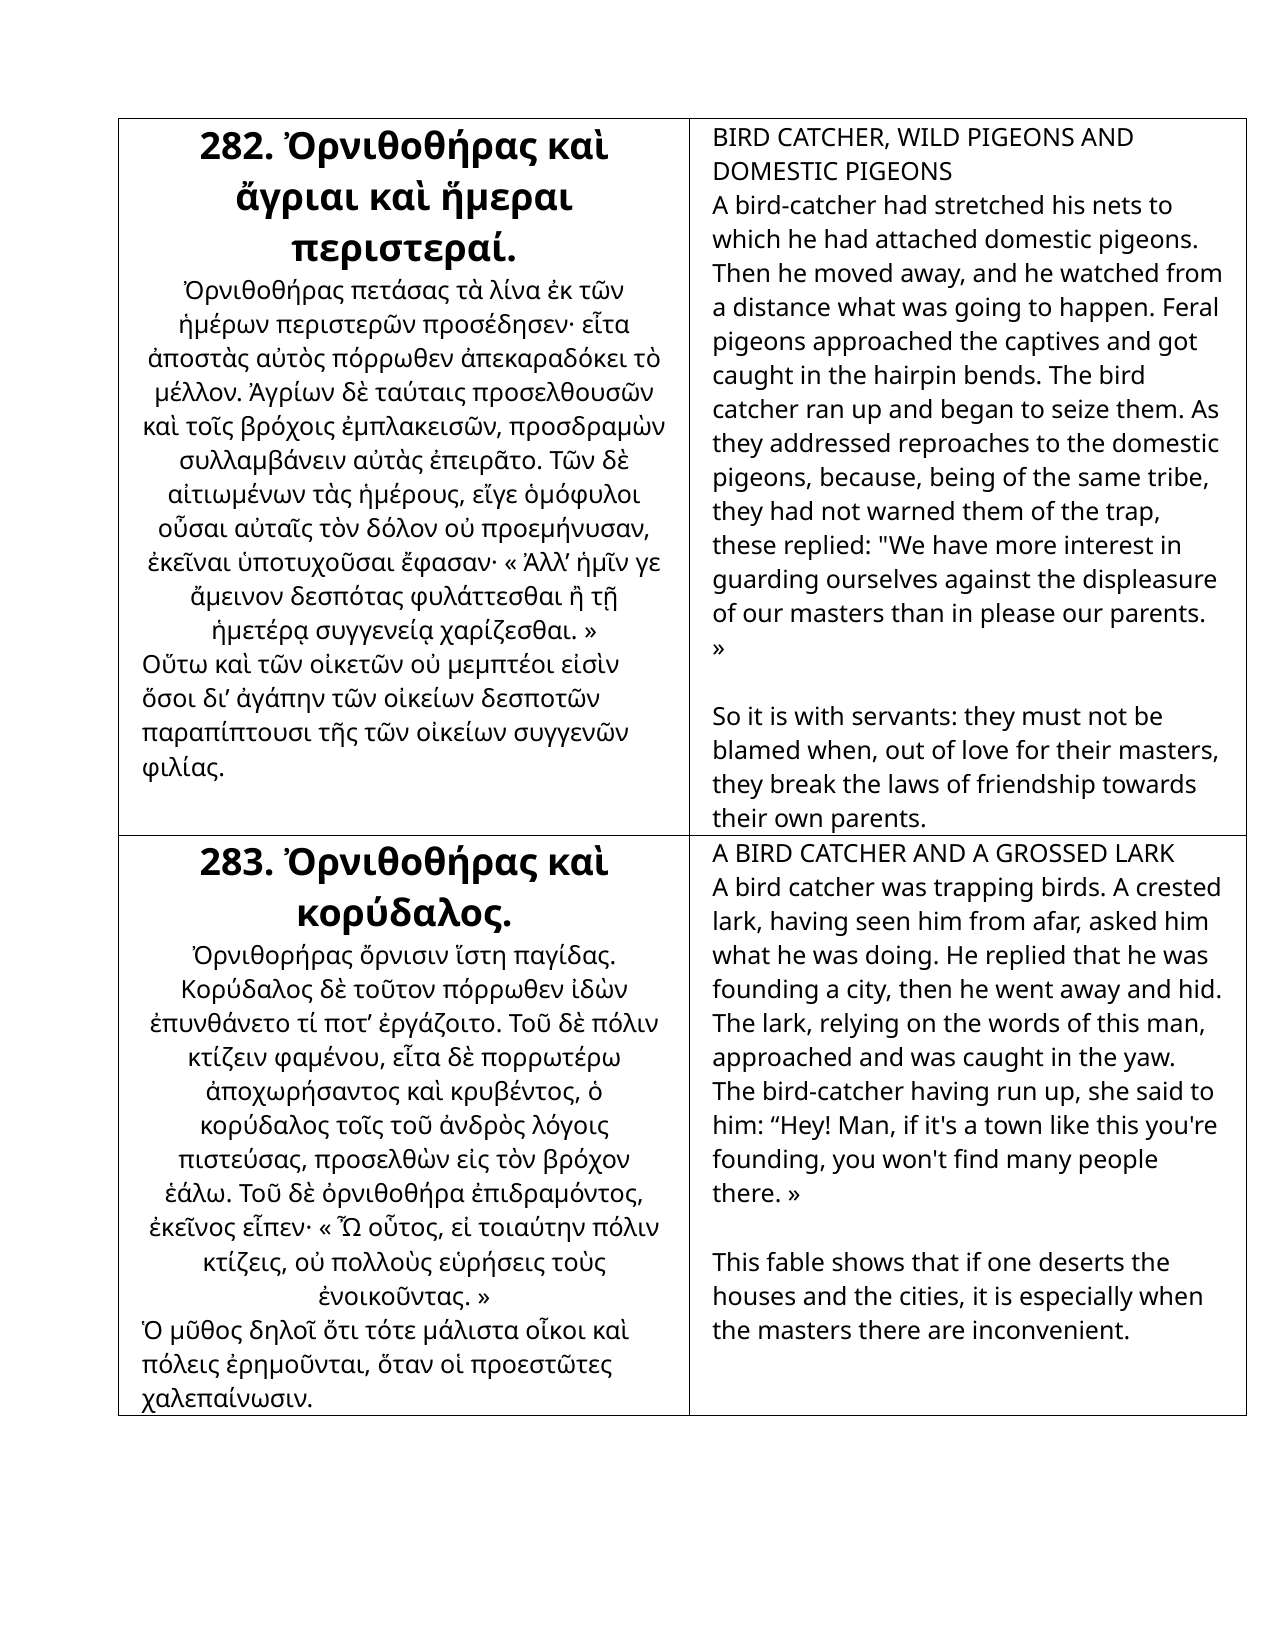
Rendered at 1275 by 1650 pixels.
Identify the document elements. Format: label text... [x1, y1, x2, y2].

table_cell A BIRD CATCHER AND A GROSSED LARK A bird catcher was trapping birds. A crested lark, having seen him from afar, asked him what he was doing. He replied that he was founding a city, then he went away and hid. The lark, relying on the words of this man, approached and was caught in the yaw. The bird-catcher having run up, she said to him: “Hey! Man, if it's a town like this you're founding, you won't find many people there. » This fable shows that if one deserts the houses and the cities, it is especially when the masters there are inconvenient. [690, 836, 1246, 1414]
table_cell BIRD CATCHER, WILD PIGEONS AND DOMESTIC PIGEONS A bird-catcher had stretched his nets to which he had attached domestic pigeons. Then he moved away, and he watched from a distance what was going to happen. Feral pigeons approached the captives and got caught in the hairpin bends. The bird catcher ran up and began to seize them. As they addressed reproaches to the domestic pigeons, because, being of the same tribe, they had not warned them of the trap, these replied: "We have more interest in guarding ourselves against the displeasure of our masters than in please our parents. » So it is with servants: they must not be blamed when, out of love for their masters, they break the laws of friendship towards their own parents. [690, 119, 1246, 834]
table_cell 283. Ὀρνιθοθήρας καὶ κορύδαλος. Ὀρνιθορήρας ὄρνισιν ἵστη παγίδας. Κορύδαλος δὲ τοῦτον πόρρωθεν ἰδὼν ἐπυνθάνετο τί ποτ’ ἐργάζοιτο. Τοῦ δὲ πόλιν κτίζειν φαμένου, εἶτα δὲ πορρωτέρω ἀποχωρήσαντος καὶ κρυβέντος, ὁ κορύδαλος τοῖς τοῦ ἀνδρὸς λόγοις πιστεύσας, προσελθὼν εἰς τὸν βρόχον ἑάλω. Τοῦ δὲ ὀρνιθοθήρα ἐπιδραμόντος, ἐκεῖνος εἶπεν· « Ὦ οὗτος, εἰ τοιαύτην πόλιν κτίζεις, οὐ πολλοὺς εὑρήσεις τοὺς ἐνοικοῦντας. » Ὁ μῦθος δηλοῖ ὅτι τότε μάλιστα οἶκοι καὶ πόλεις ἐρημοῦνται, ὅταν οἱ προεστῶτες χαλεπαίνωσιν. [119, 836, 689, 1414]
table_cell 282. Ὀρνιθοθήρας καὶ ἄγριαι καὶ ἥμεραι περιστεραί. Ὀρνιθοθήρας πετάσας τὰ λίνα ἐκ τῶν ἡμέρων περιστερῶν προσέδησεν· εἶτα ἀποστὰς αὐτὸς πόρρωθεν ἀπεκαραδόκει τὸ μέλλον. Ἀγρίων δὲ ταύταις προσελθουσῶν καὶ τοῖς βρόχοις ἐμπλακεισῶν, προσδραμὼν συλλαμβάνειν αὐτὰς ἐπειρᾶτο. Τῶν δὲ αἰτιωμένων τὰς ἡμέρους, εἴγε ὁμόφυλοι οὖσαι αὐταῖς τὸν δόλον οὐ προεμήνυσαν, ἐκεῖναι ὑποτυχοῦσαι ἔφασαν· « Ἀλλ’ ἡμῖν γε ἄμεινον δεσπότας φυλάττεσθαι ἢ τῇ ἡμετέρᾳ συγγενείᾳ χαρίζεσθαι. » Οὕτω καὶ τῶν οἰκετῶν οὐ μεμπτέοι εἰσὶν ὅσοι δι’ ἀγάπην τῶν οἰκείων δεσποτῶν παραπίπτουσι τῆς τῶν οἰκείων συγγενῶν φιλίας. [119, 119, 689, 834]
